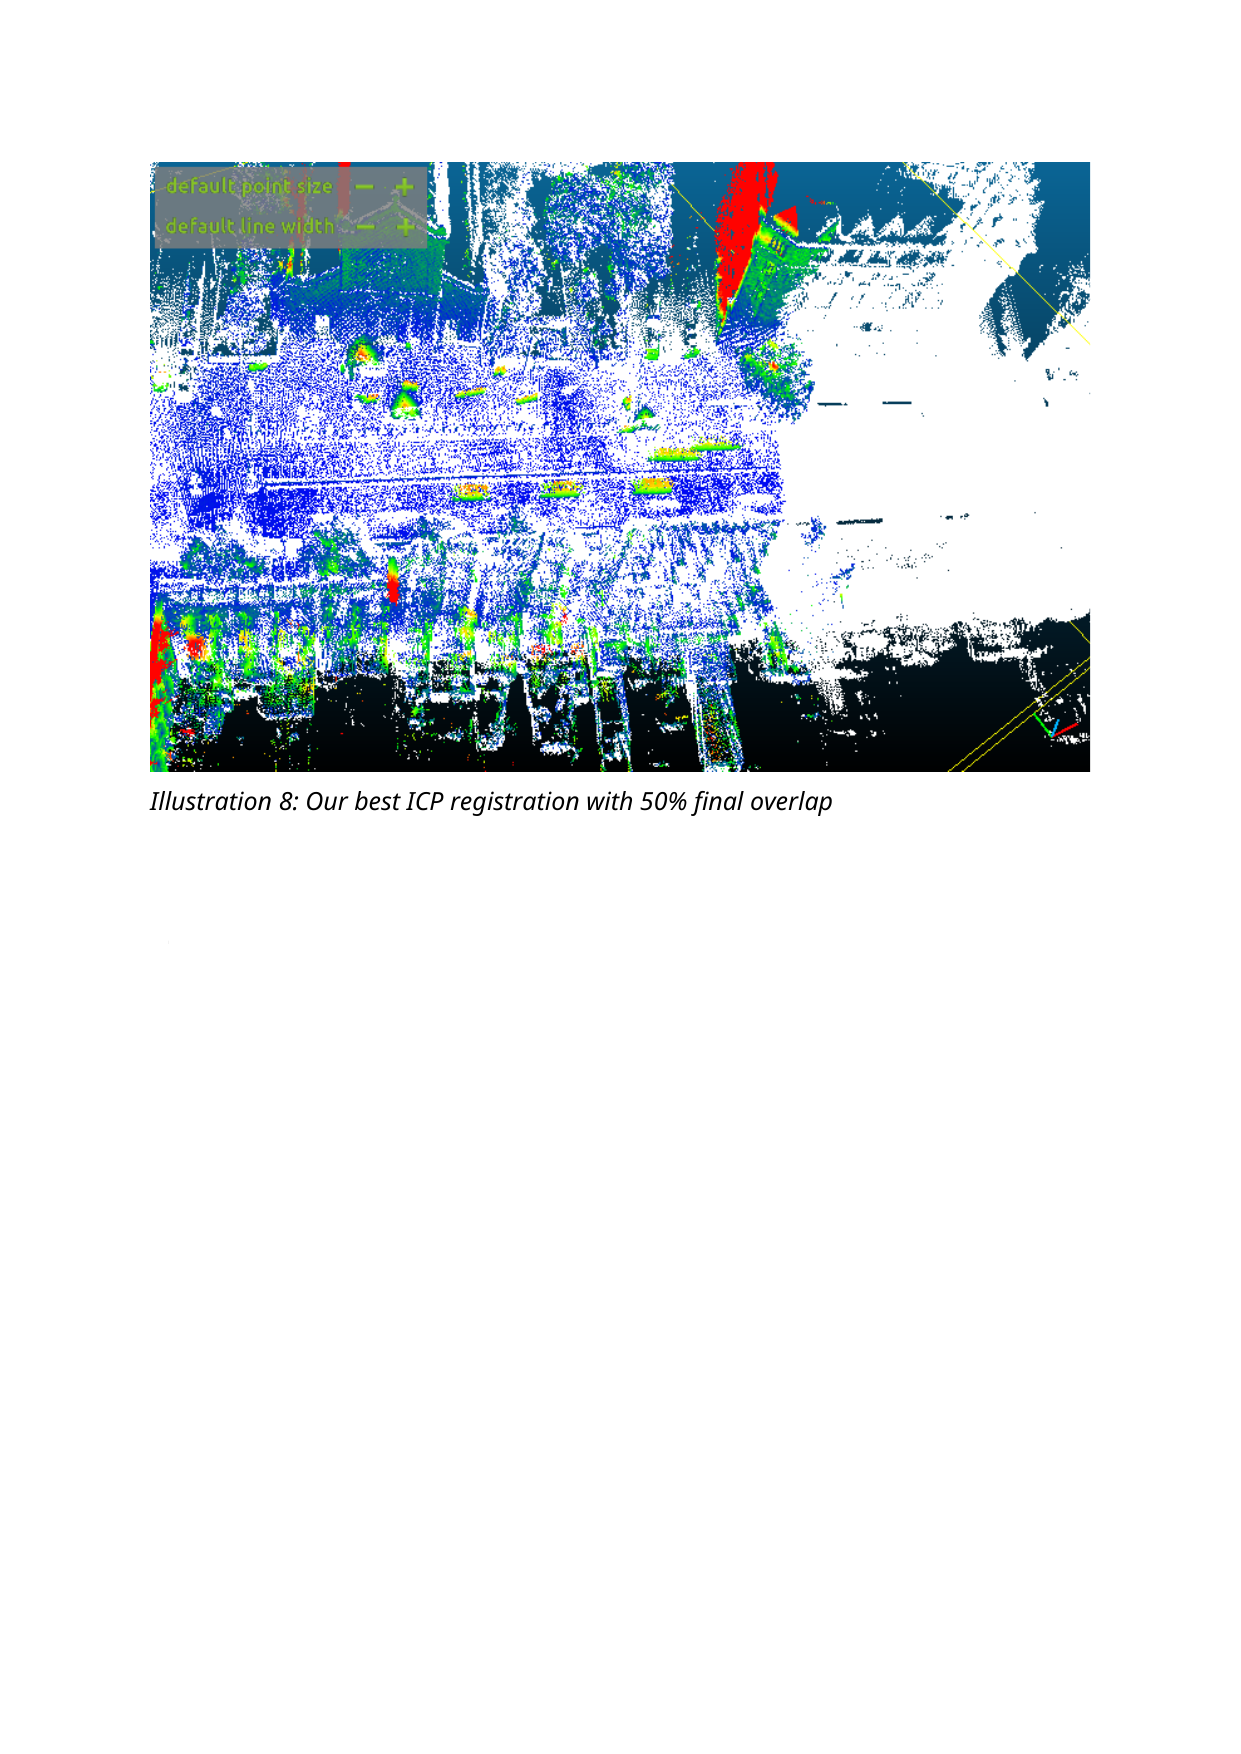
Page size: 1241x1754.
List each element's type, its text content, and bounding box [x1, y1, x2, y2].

picture [150, 273, 185, 282]
picture [224, 274, 236, 282]
text Illustration 8: Our best ICP registration with 50% final overlap [150, 772, 1090, 818]
picture [150, 162, 1091, 772]
picture [220, 259, 229, 269]
picture [208, 279, 216, 289]
picture [216, 292, 223, 302]
